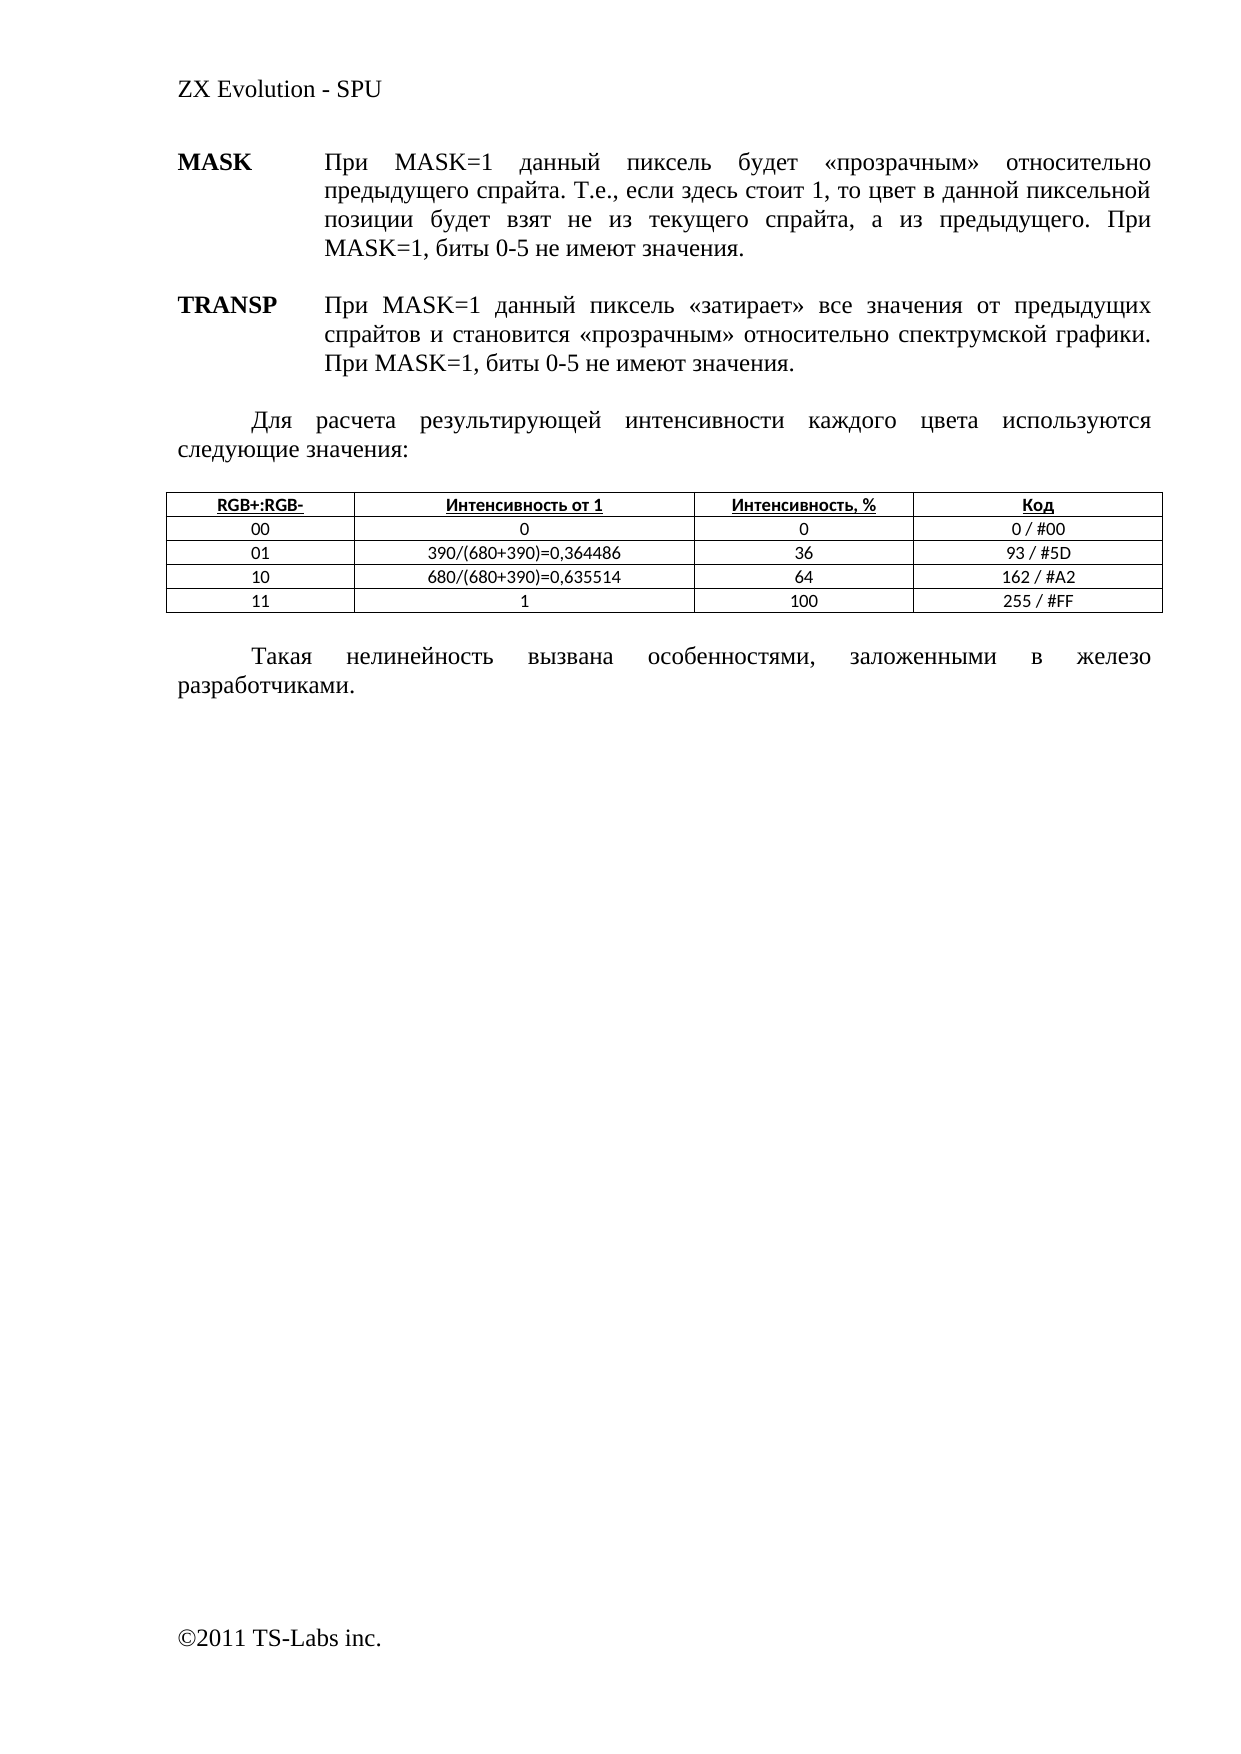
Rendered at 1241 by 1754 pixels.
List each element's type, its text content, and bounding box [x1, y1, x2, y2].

table_header RGB+:RGB- [167, 493, 354, 516]
table_cell 11 [167, 589, 354, 612]
table_cell 680/(680+390)=0,635514 [355, 565, 694, 588]
table_cell 100 [695, 589, 913, 612]
table_cell 64 [695, 565, 913, 588]
text TRANSP При MASK=1 данный пиксель «затирает» все значения от предыдущих спрайтов и становится «прозрачным» относительно спектрумской графики. При MASK=1, биты 0-5 не имеют значения. [177, 291, 1152, 377]
table_cell 93 / #5D [914, 541, 1162, 564]
table_cell 00 [167, 517, 354, 540]
table_cell 36 [695, 541, 913, 564]
table_cell 162 / #A2 [914, 565, 1162, 588]
table_cell 01 [167, 541, 354, 564]
table_cell 10 [167, 565, 354, 588]
table_cell 1 [355, 589, 694, 612]
table_header Код [914, 493, 1162, 516]
text Для расчета результирующей интенсивности каждого цвета используются следующие значения: [177, 406, 1152, 463]
table_header Интенсивность от 1 [355, 493, 694, 516]
table_cell 0 / #00 [914, 517, 1162, 540]
text Такая нелинейность вызвана особенностями, заложенными в железо разработчиками. [177, 641, 1152, 699]
table_cell 255 / #FF [914, 589, 1162, 612]
table_header Интенсивность, % [695, 493, 913, 516]
table_cell 0 [695, 517, 913, 540]
table_cell 0 [355, 517, 694, 540]
text MASK При MASK=1 данный пиксель будет «прозрачным» относительно предыдущего спрайта. Т.е., если здесь стоит 1, то цвет в данной пиксельной позиции будет взят не из текущего спрайта, а из предыдущего. При MASK=1, биты 0-5 не имеют значения. [177, 147, 1152, 262]
table_cell 390/(680+390)=0,364486 [355, 541, 694, 564]
